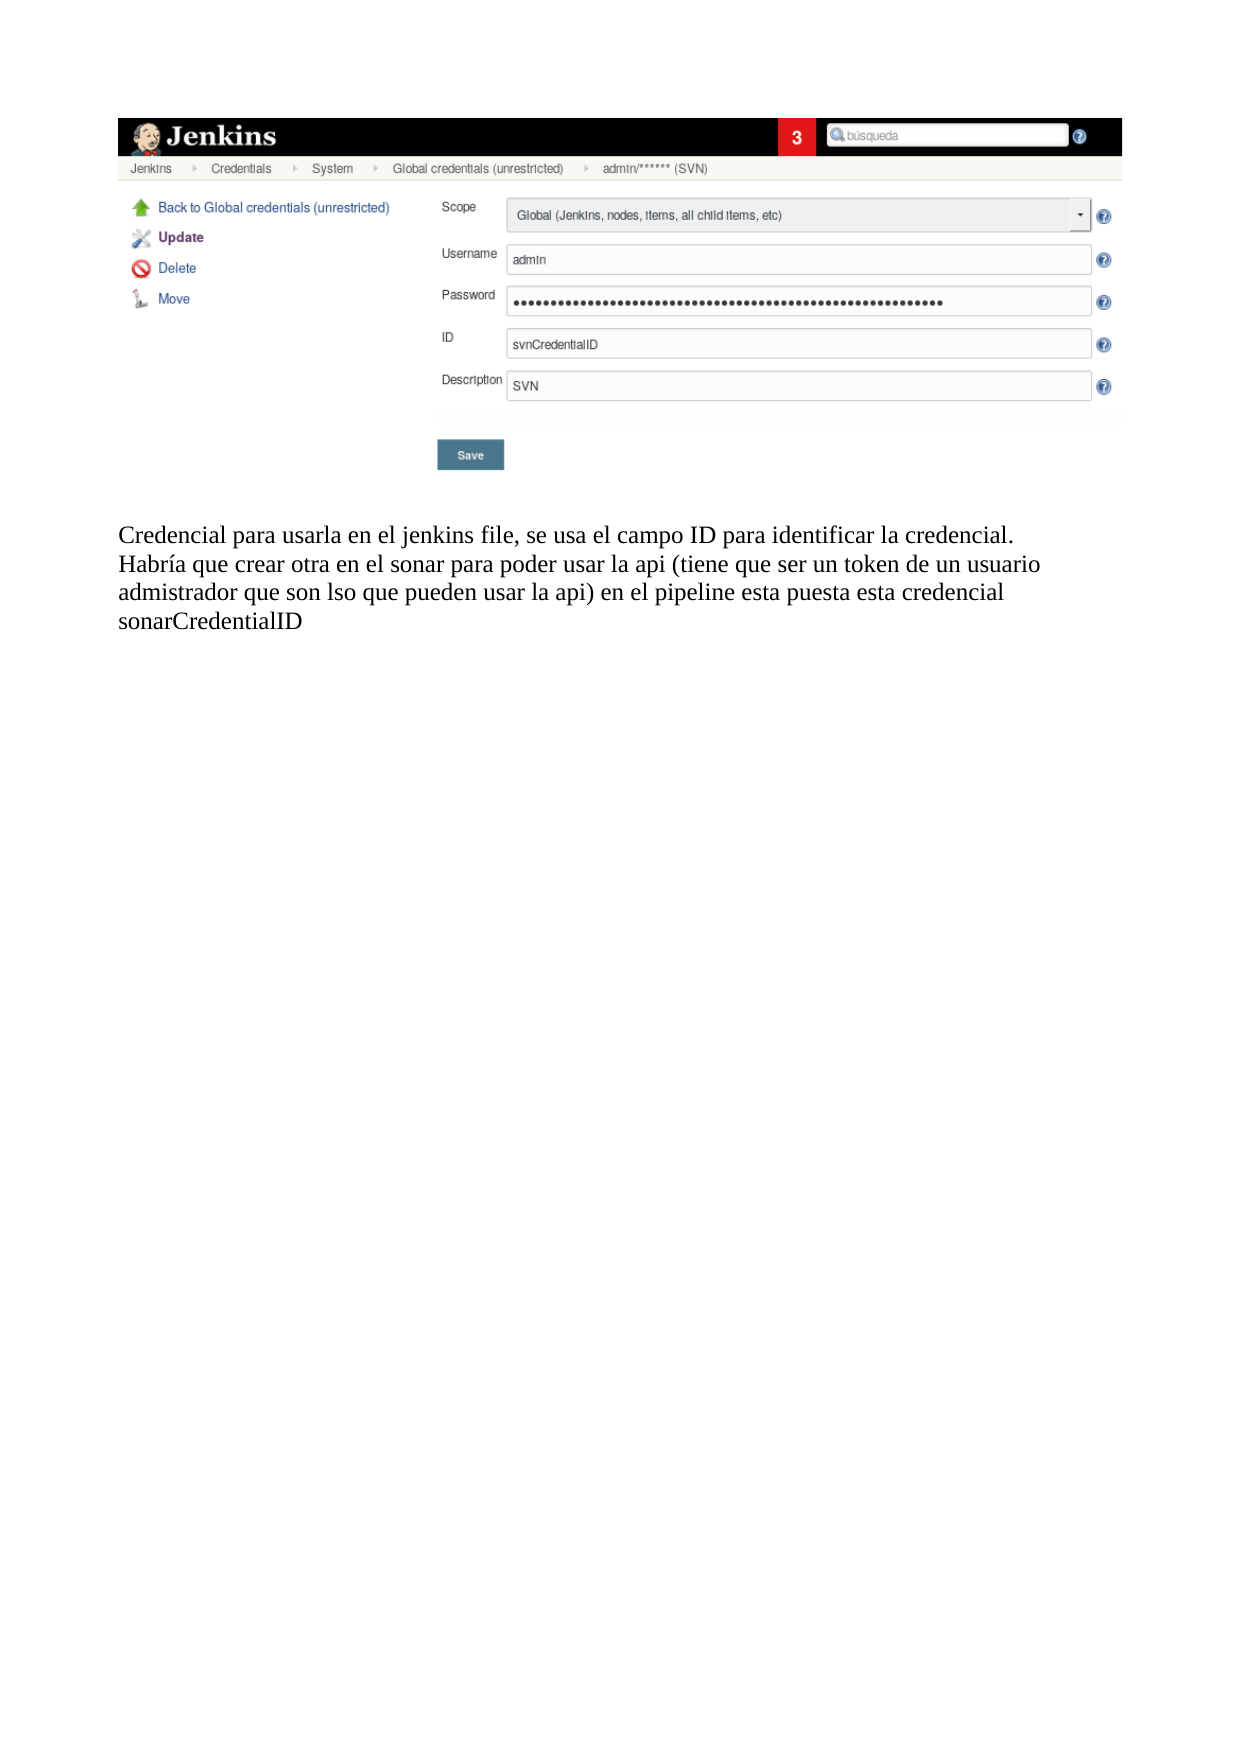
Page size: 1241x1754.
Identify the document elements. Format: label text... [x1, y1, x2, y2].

text Habría que crear otra en el sonar para poder usar la api (tiene que ser un token de un usuario admistrador que son lso que pueden usar la api) en el pipeline esta puesta esta credencial sonarCredentialID [118, 549, 1122, 635]
picture [118, 118, 1123, 520]
text Credencial para usarla en el jenkins file, se usa el campo ID para identificar la credencial. [118, 520, 1122, 549]
